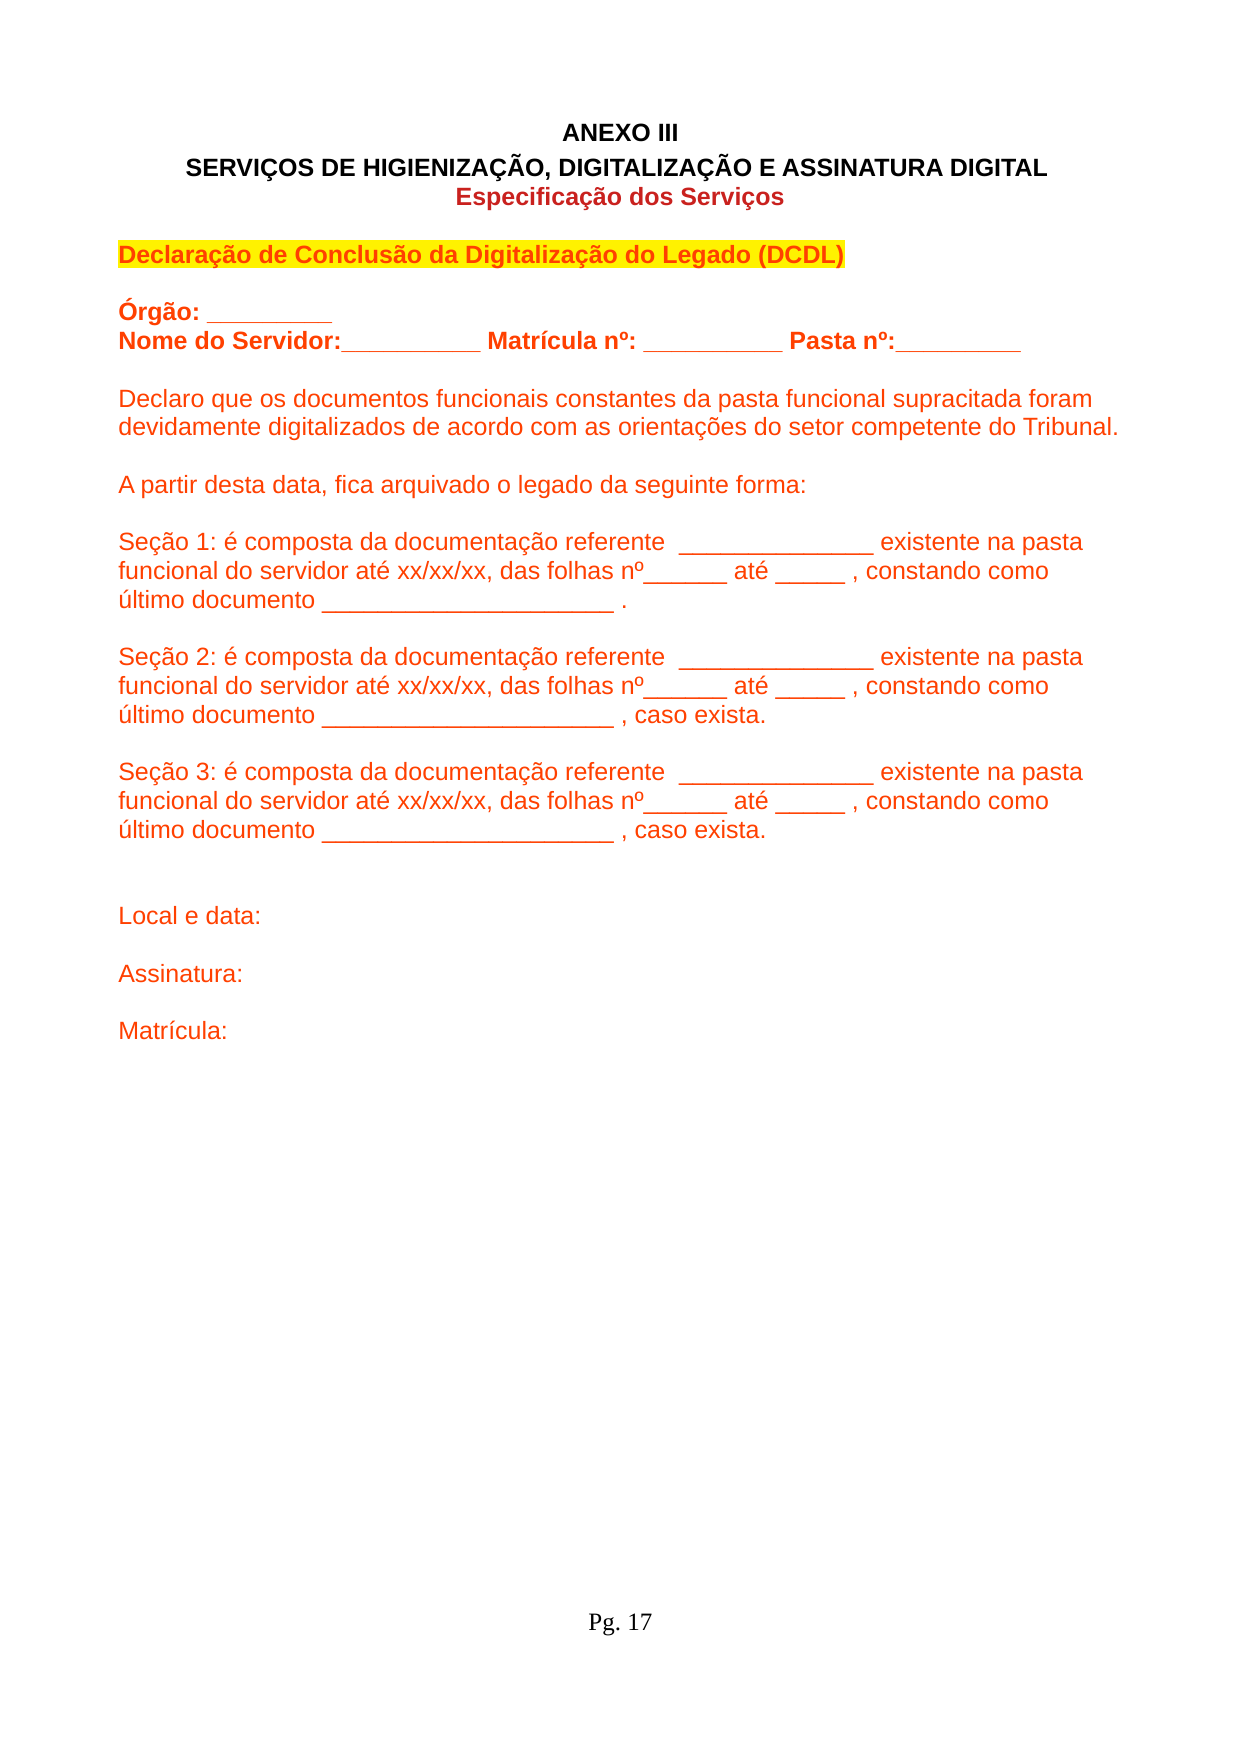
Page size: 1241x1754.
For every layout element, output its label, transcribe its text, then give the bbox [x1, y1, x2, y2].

text Declaração de Conclusão da Digitalização do Legado (DCDL) [118, 240, 1122, 268]
text Seção 2: é composta da documentação referente ______________ existente na pasta funcional do servidor até xx/xx/xx, das folhas nº______ até _____ , constando como último documento _____________________ , caso exista. [118, 642, 1122, 728]
text Assinatura: [118, 958, 1122, 987]
text Seção 3: é composta da documentação referente ______________ existente na pasta funcional do servidor até xx/xx/xx, das folhas nº______ até _____ , constando como último documento _____________________ , caso exista. [118, 757, 1122, 843]
text Local e data: [118, 901, 1122, 930]
text Órgão: _________ [118, 297, 1122, 326]
text Declaro que os documentos funcionais constantes da pasta funcional supracitada foram devidamente digitalizados de acordo com as orientações do setor competente do Tribunal. [118, 383, 1122, 441]
text Matrícula: [118, 1016, 1122, 1045]
text Nome do Servidor:__________ Matrícula nº: __________ Pasta nº:_________ [118, 326, 1122, 355]
text A partir desta data, fica arquivado o legado da seguinte forma: [118, 470, 1122, 498]
text Seção 1: é composta da documentação referente ______________ existente na pasta funcional do servidor até xx/xx/xx, das folhas nº______ até _____ , constando como último documento _____________________ . [118, 527, 1122, 613]
